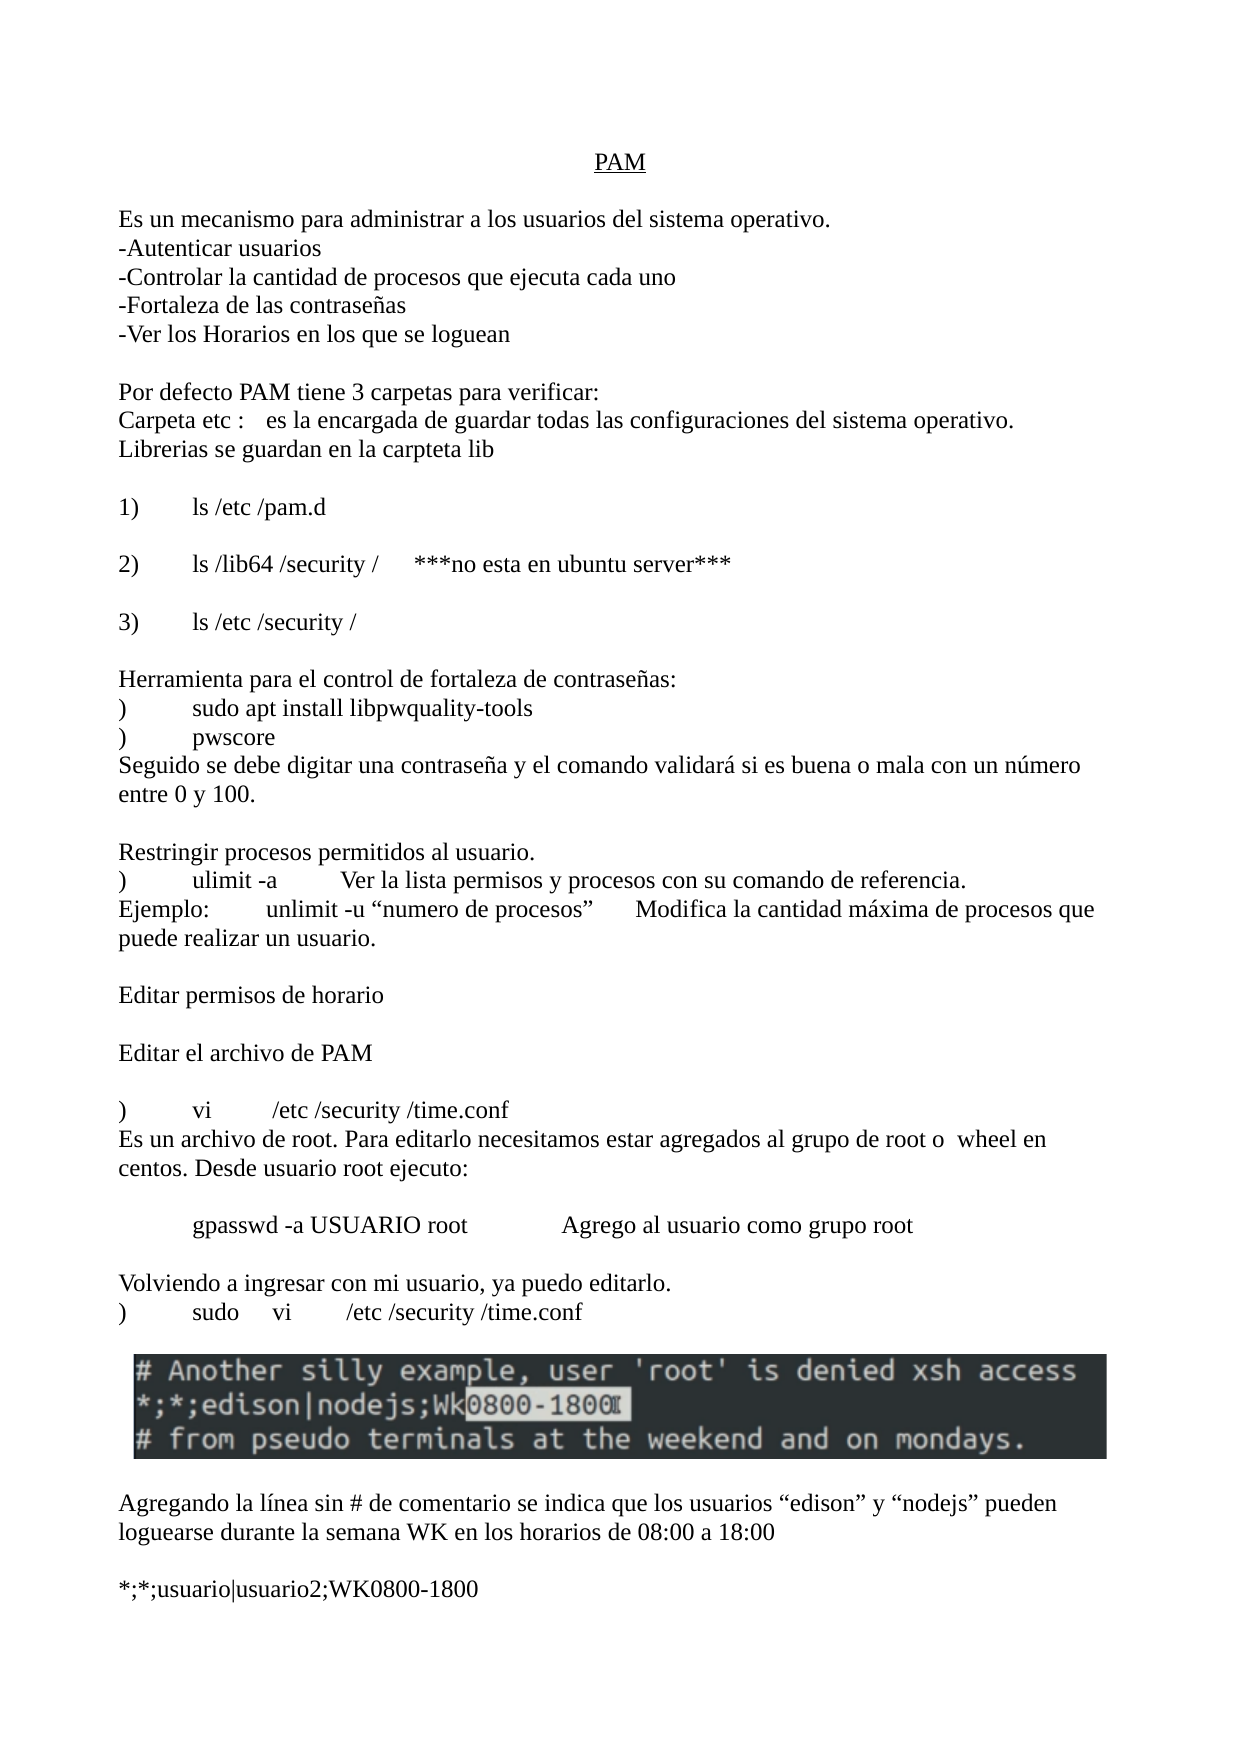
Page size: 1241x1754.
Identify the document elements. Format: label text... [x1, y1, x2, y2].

text -Autenticar usuarios [118, 233, 1122, 262]
text Es un mecanismo para administrar a los usuarios del sistema operativo. [118, 204, 1122, 233]
text Librerias se guardan en la carpteta lib [118, 434, 1122, 463]
text ) ulimit -a Ver la lista permisos y procesos con su comando de referencia. [118, 866, 1122, 894]
text Agregando la línea sin # de comentario se indica que los usuarios “edison” y “nodejs” pueden loguearse durante la semana WK en los horarios de 08:00 a 18:00 [118, 1488, 1122, 1545]
text ) vi /etc /security /time.conf [118, 1096, 1122, 1124]
text Restringir procesos permitidos al usuario. [118, 837, 1122, 866]
text Ejemplo: unlimit -u “numero de procesos” Modifica la cantidad máxima de procesos que puede realizar un usuario. [118, 894, 1122, 952]
text ) pwscore [118, 722, 1122, 751]
text -Fortaleza de las contraseñas [118, 291, 1122, 319]
text PAM [118, 147, 1122, 176]
picture [133, 1354, 1107, 1459]
text Es un archivo de root. Para editarlo necesitamos estar agregados al grupo de root o wheel en centos. Desde usuario root ejecuto: [118, 1124, 1122, 1182]
text -Ver los Horarios en los que se loguean [118, 319, 1122, 348]
text 2) ls /lib64 /security / ***no esta en ubuntu server*** [118, 549, 1122, 578]
text ) sudo vi /etc /security /time.conf [118, 1297, 1122, 1326]
text *;*;usuario|usuario2;WK0800-1800 [118, 1574, 1122, 1603]
text Carpeta etc : es la encargada de guardar todas las configuraciones del sistema operativo. [118, 406, 1122, 434]
text Herramienta para el control de fortaleza de contraseñas: [118, 664, 1122, 693]
text ) sudo apt install libpwquality-tools [118, 693, 1122, 722]
text gpasswd -a USUARIO root Agrego al usuario como grupo root [118, 1211, 1122, 1239]
text Por defecto PAM tiene 3 carpetas para verificar: [118, 377, 1122, 406]
text Volviendo a ingresar con mi usuario, ya puedo editarlo. [118, 1268, 1122, 1297]
text Editar permisos de horario [118, 981, 1122, 1009]
text Seguido se debe digitar una contraseña y el comando validará si es buena o mala con un número entre 0 y 100. [118, 751, 1122, 808]
text 3) ls /etc /security / [118, 607, 1122, 636]
text Editar el archivo de PAM [118, 1038, 1122, 1067]
text 1) ls /etc /pam.d [118, 492, 1122, 521]
text -Controlar la cantidad de procesos que ejecuta cada uno [118, 262, 1122, 291]
